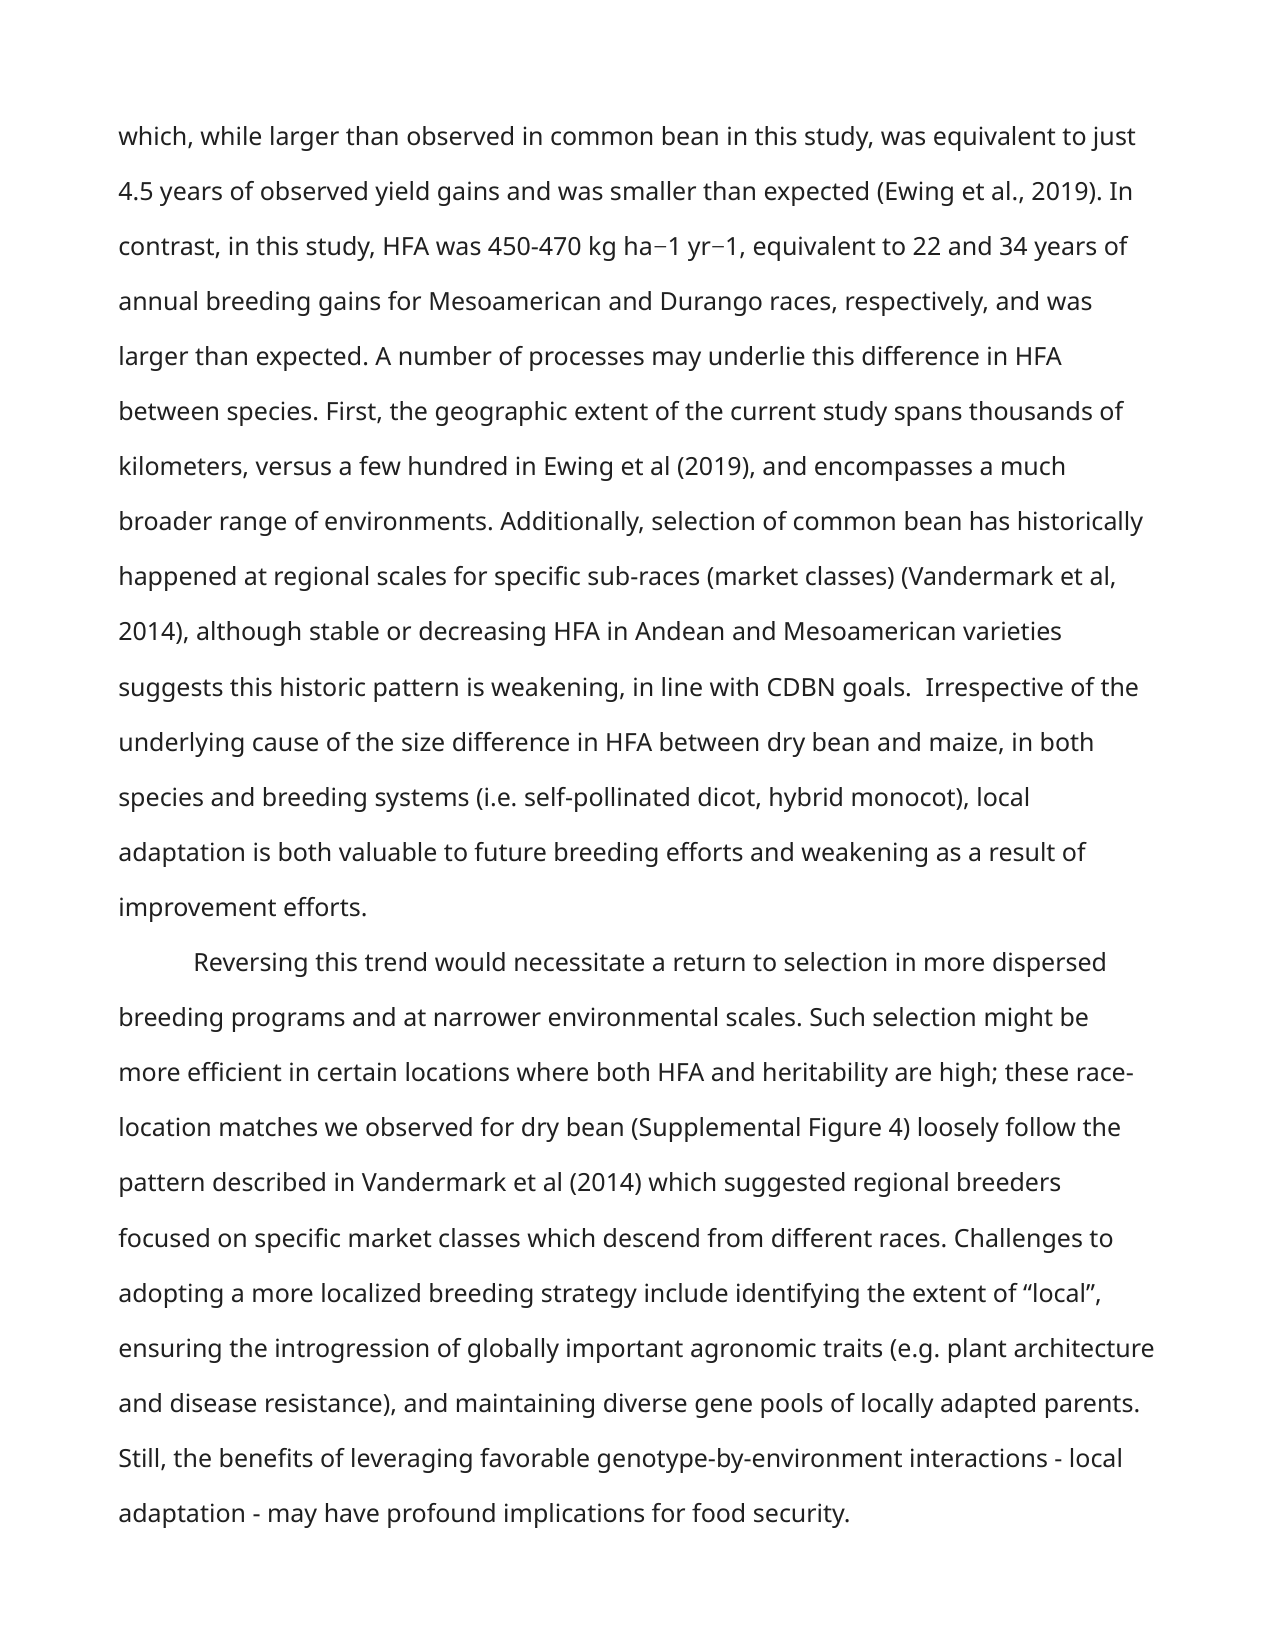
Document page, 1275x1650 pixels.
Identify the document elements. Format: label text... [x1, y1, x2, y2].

text Reversing this trend would necessitate a return to selection in more dispersed breeding programs and at narrower environmental scales. Such selection might be more efficient in certain locations where both HFA and heritability are high; these race-location matches we observed for dry bean (Supplemental Figure 4) loosely follow the pattern described in Vandermark et al (2014) which suggested regional breeders focused on specific market classes which descend from different races. Challenges to adopting a more localized breeding strategy include identifying the extent of “local”, ensuring the introgression of globally important agronomic traits (e.g. plant architecture and disease resistance), and maintaining diverse gene pools of locally adapted parents. Still, the benefits of leveraging favorable genotype-by-environment interactions - local adaptation - may have profound implications for food security. [118, 945, 1157, 1530]
text which, while larger than observed in common bean in this study, was equivalent to just 4.5 years of observed yield gains and was smaller than expected (Ewing et al., 2019). In contrast, in this study, HFA was 450-470 kg ha−1 yr−1, equivalent to 22 and 34 years of annual breeding gains for Mesoamerican and Durango races, respectively, and was larger than expected. A number of processes may underlie this difference in HFA between species. First, the geographic extent of the current study spans thousands of kilometers, versus a few hundred in Ewing et al (2019), and encompasses a much broader range of environments. Additionally, selection of common bean has historically happened at regional scales for specific sub-races (market classes) (Vandermark et al, 2014), although stable or decreasing HFA in Andean and Mesoamerican varieties suggests this historic pattern is weakening, in line with CDBN goals. Irrespective of the underlying cause of the size difference in HFA between dry bean and maize, in both species and breeding systems (i.e. self-pollinated dicot, hybrid monocot), local adaptation is both valuable to future breeding efforts and weakening as a result of improvement efforts. [118, 118, 1157, 924]
